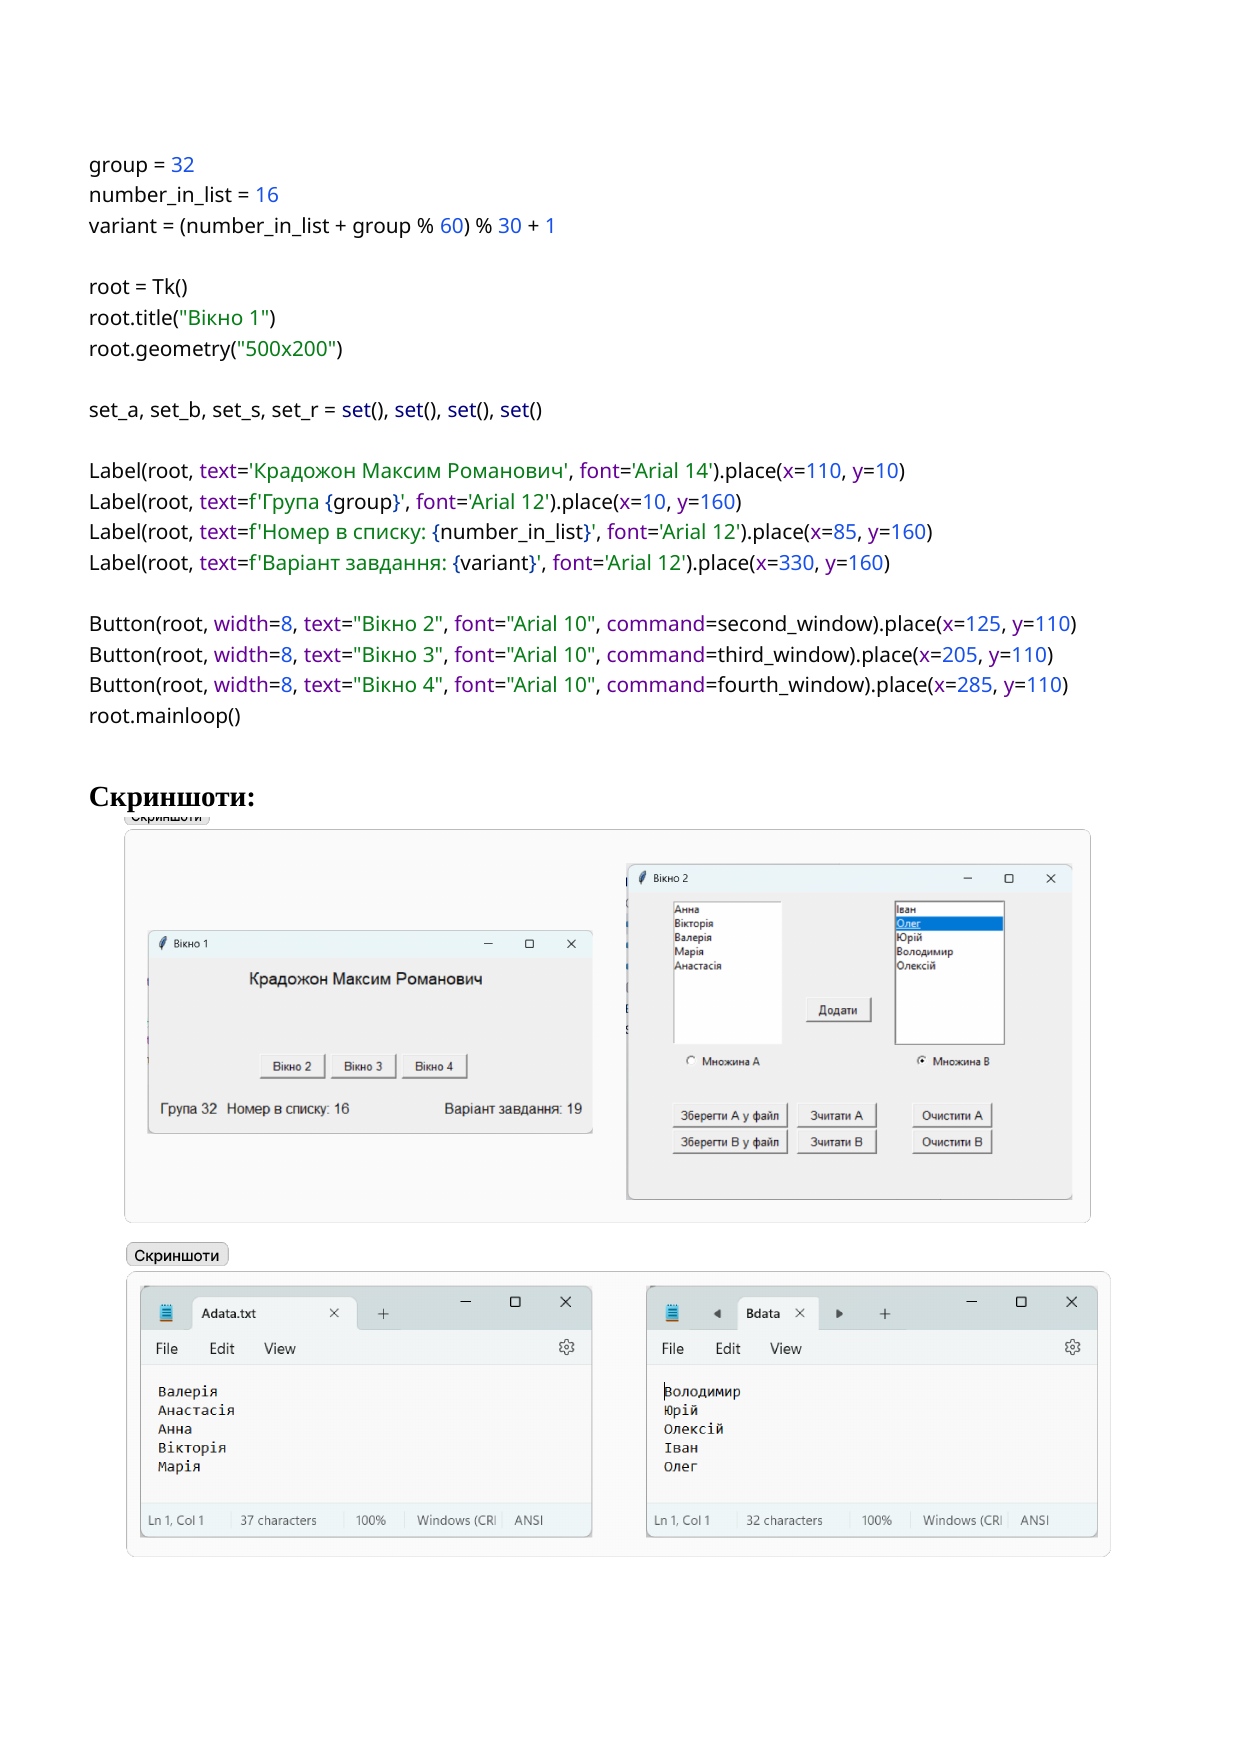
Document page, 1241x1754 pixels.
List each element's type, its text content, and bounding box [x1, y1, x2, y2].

text Скриншоти: [89, 779, 1152, 812]
picture [112, 1237, 1121, 1569]
picture [116, 817, 1101, 1232]
text group = 32 number_in_list = 16 variant = (number_in_list + group % 60) % 30 + 1 root = Tk() root.title("Вікно 1") root.geometry("500x200") set_a, set_b, set_s, set_r = set(), set(), set(), set() Label(root, text='Крадожон Максим Романович', font='Arial 14').place(x=110, y=10) Label(root, text=f'Група {group}', font='Arial 12').place(x=10, y=160) Label(root, text=f'Номер в списку: {number_in_list}', font='Arial 12').place(x=85, y=160) Label(root, text=f'Варіант завдання: {variant}', font='Arial 12').place(x=330, y=160) Button(root, width=8, text="Вікно 2", font="Arial 10", command=second_window).place(x=125, y=110) Button(root, width=8, text="Вікно 3", font="Arial 10", command=third_window).place(x=205, y=110) Button(root, width=8, text="Вікно 4", font="Arial 10", command=fourth_window).place(x=285, y=110) root.mainloop() [89, 89, 1152, 760]
